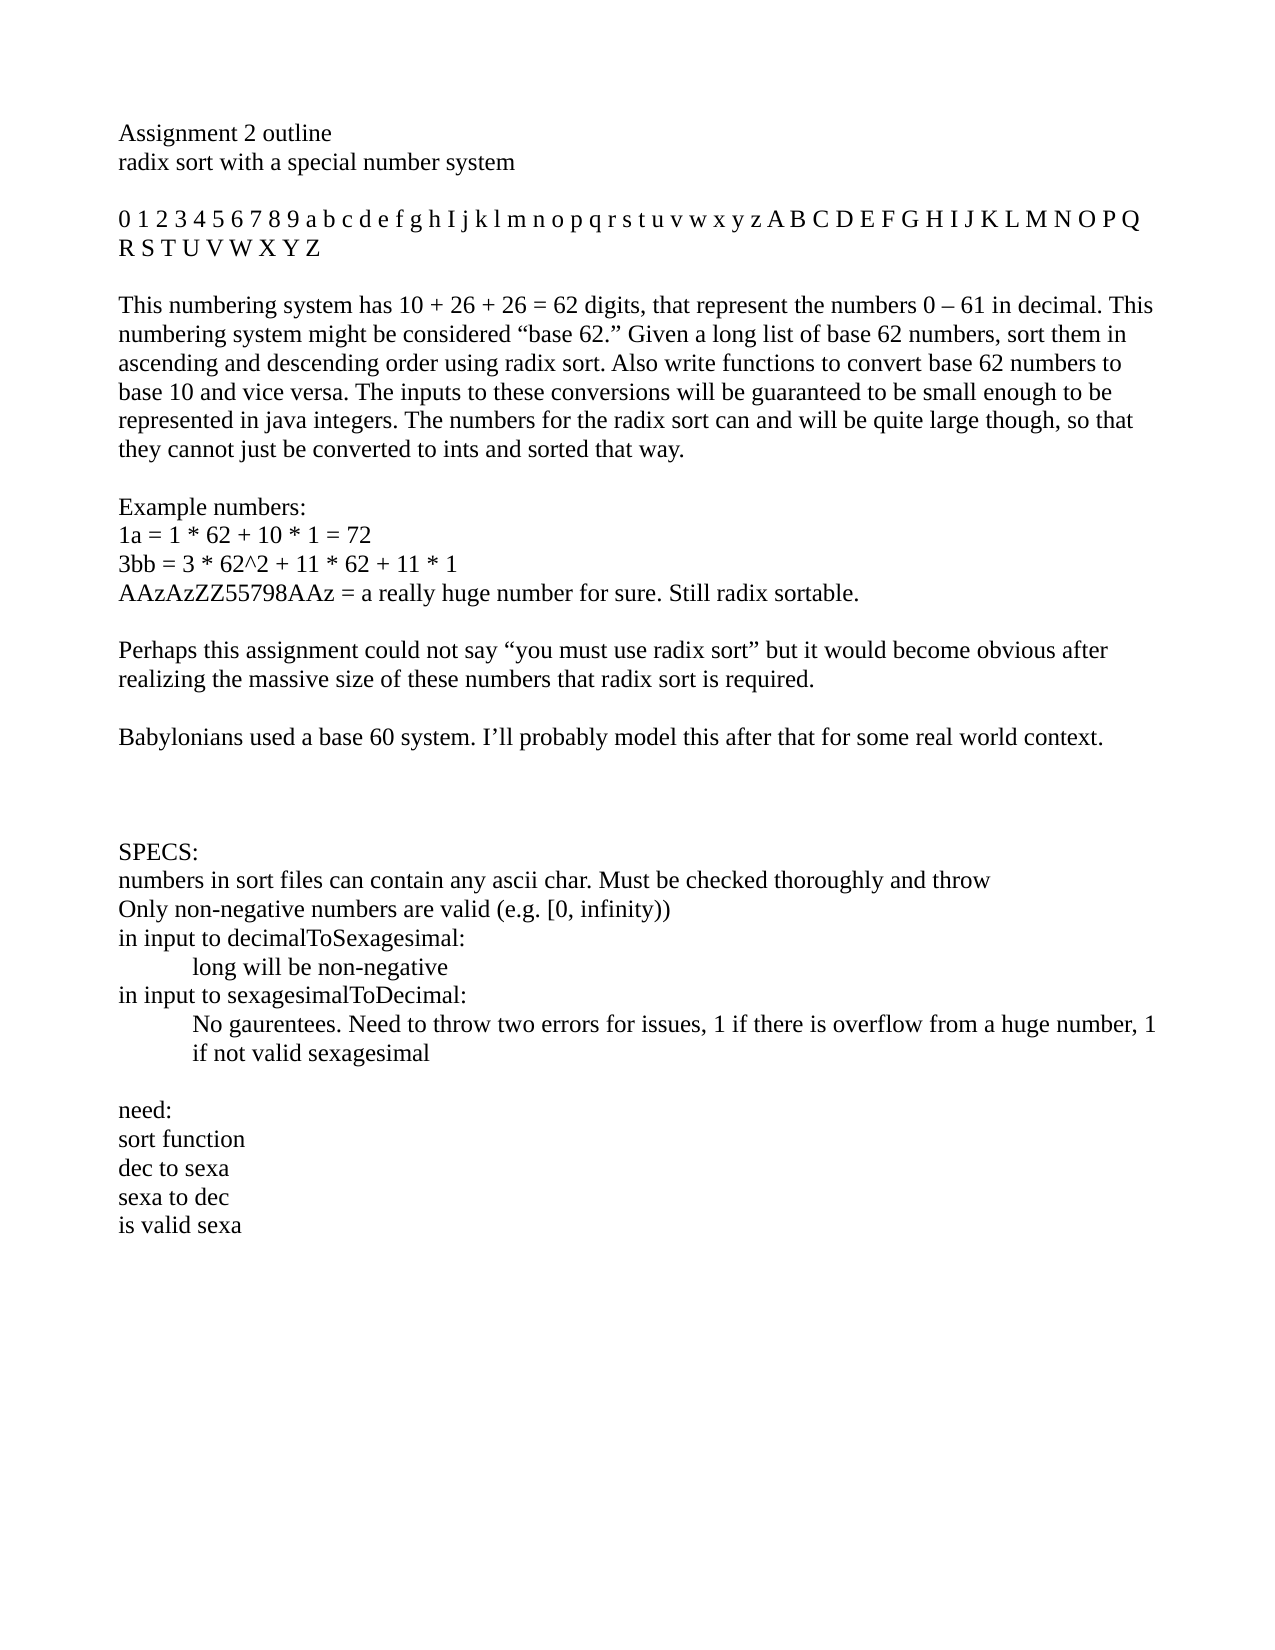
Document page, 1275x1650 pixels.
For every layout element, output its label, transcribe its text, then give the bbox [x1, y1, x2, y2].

text Perhaps this assignment could not say “you must use radix sort” but it would become obvious after realizing the massive size of these numbers that radix sort is required. [118, 636, 1157, 693]
text This numbering system has 10 + 26 + 26 = 62 digits, that represent the numbers 0 – 61 in decimal. This numbering system might be considered “base 62.” Given a long list of base 62 numbers, sort them in ascending and descending order using radix sort. Also write functions to convert base 62 numbers to base 10 and vice versa. The inputs to these conversions will be guaranteed to be small enough to be represented in java integers. The numbers for the radix sort can and will be quite large though, so that they cannot just be converted to ints and sorted that way. [118, 291, 1157, 463]
text Example numbers: [118, 492, 1157, 521]
text need: [118, 1096, 1157, 1124]
text sort function [118, 1124, 1157, 1153]
text sexa to dec [118, 1182, 1157, 1211]
text SPECS: [118, 837, 1157, 866]
text 0 1 2 3 4 5 6 7 8 9 a b c d e f g h I j k l m n o p q r s t u v w x y z A B C D E F G H I J K L M N O P Q R S T U V W X Y Z [118, 204, 1157, 262]
text numbers in sort files can contain any ascii char. Must be checked thoroughly and throw [118, 866, 1157, 894]
text 1a = 1 * 62 + 10 * 1 = 72 [118, 521, 1157, 549]
text is valid sexa [118, 1211, 1157, 1239]
text long will be non-negative [118, 952, 1157, 981]
text Assignment 2 outline [118, 118, 1157, 147]
text in input to decimalToSexagesimal: [118, 923, 1157, 952]
text No gaurentees. Need to throw two errors for issues, 1 if there is overflow from a huge number, 1 if not valid sexagesimal [118, 1009, 1157, 1067]
text Only non-negative numbers are valid (e.g. [0, infinity)) [118, 894, 1157, 923]
text radix sort with a special number system [118, 147, 1157, 176]
text in input to sexagesimalToDecimal: [118, 981, 1157, 1009]
text Babylonians used a base 60 system. I’ll probably model this after that for some real world context. [118, 722, 1157, 751]
text dec to sexa [118, 1153, 1157, 1182]
text 3bb = 3 * 62^2 + 11 * 62 + 11 * 1 [118, 549, 1157, 578]
text AAzAzZZ55798AAz = a really huge number for sure. Still radix sortable. [118, 578, 1157, 607]
